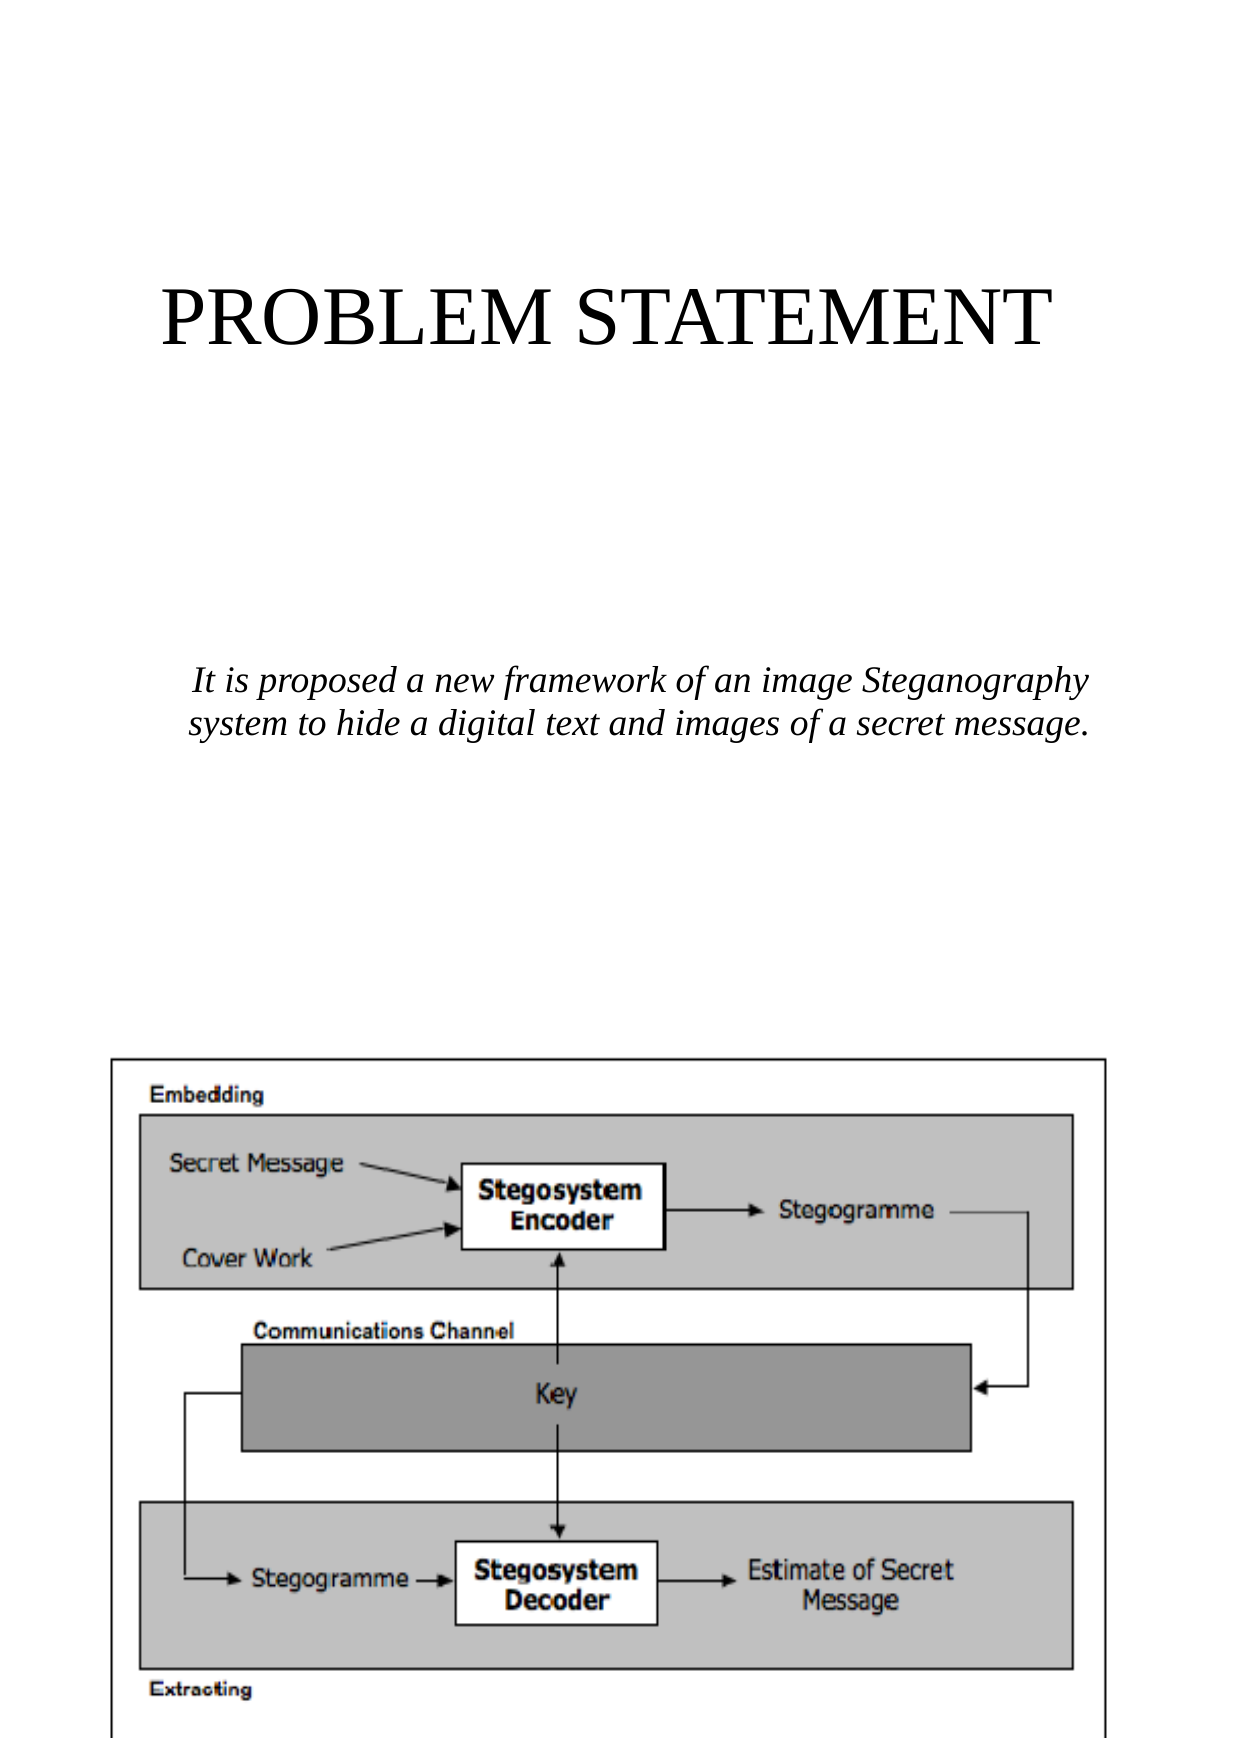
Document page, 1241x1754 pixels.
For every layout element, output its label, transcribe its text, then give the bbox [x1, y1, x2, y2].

picture [107, 1052, 1111, 1738]
text PROBLEM STATEMENT [118, 267, 1122, 362]
title It is proposed a new framework of an image Steganography system to hide a digital text and images of a secret message. [136, 659, 1122, 743]
